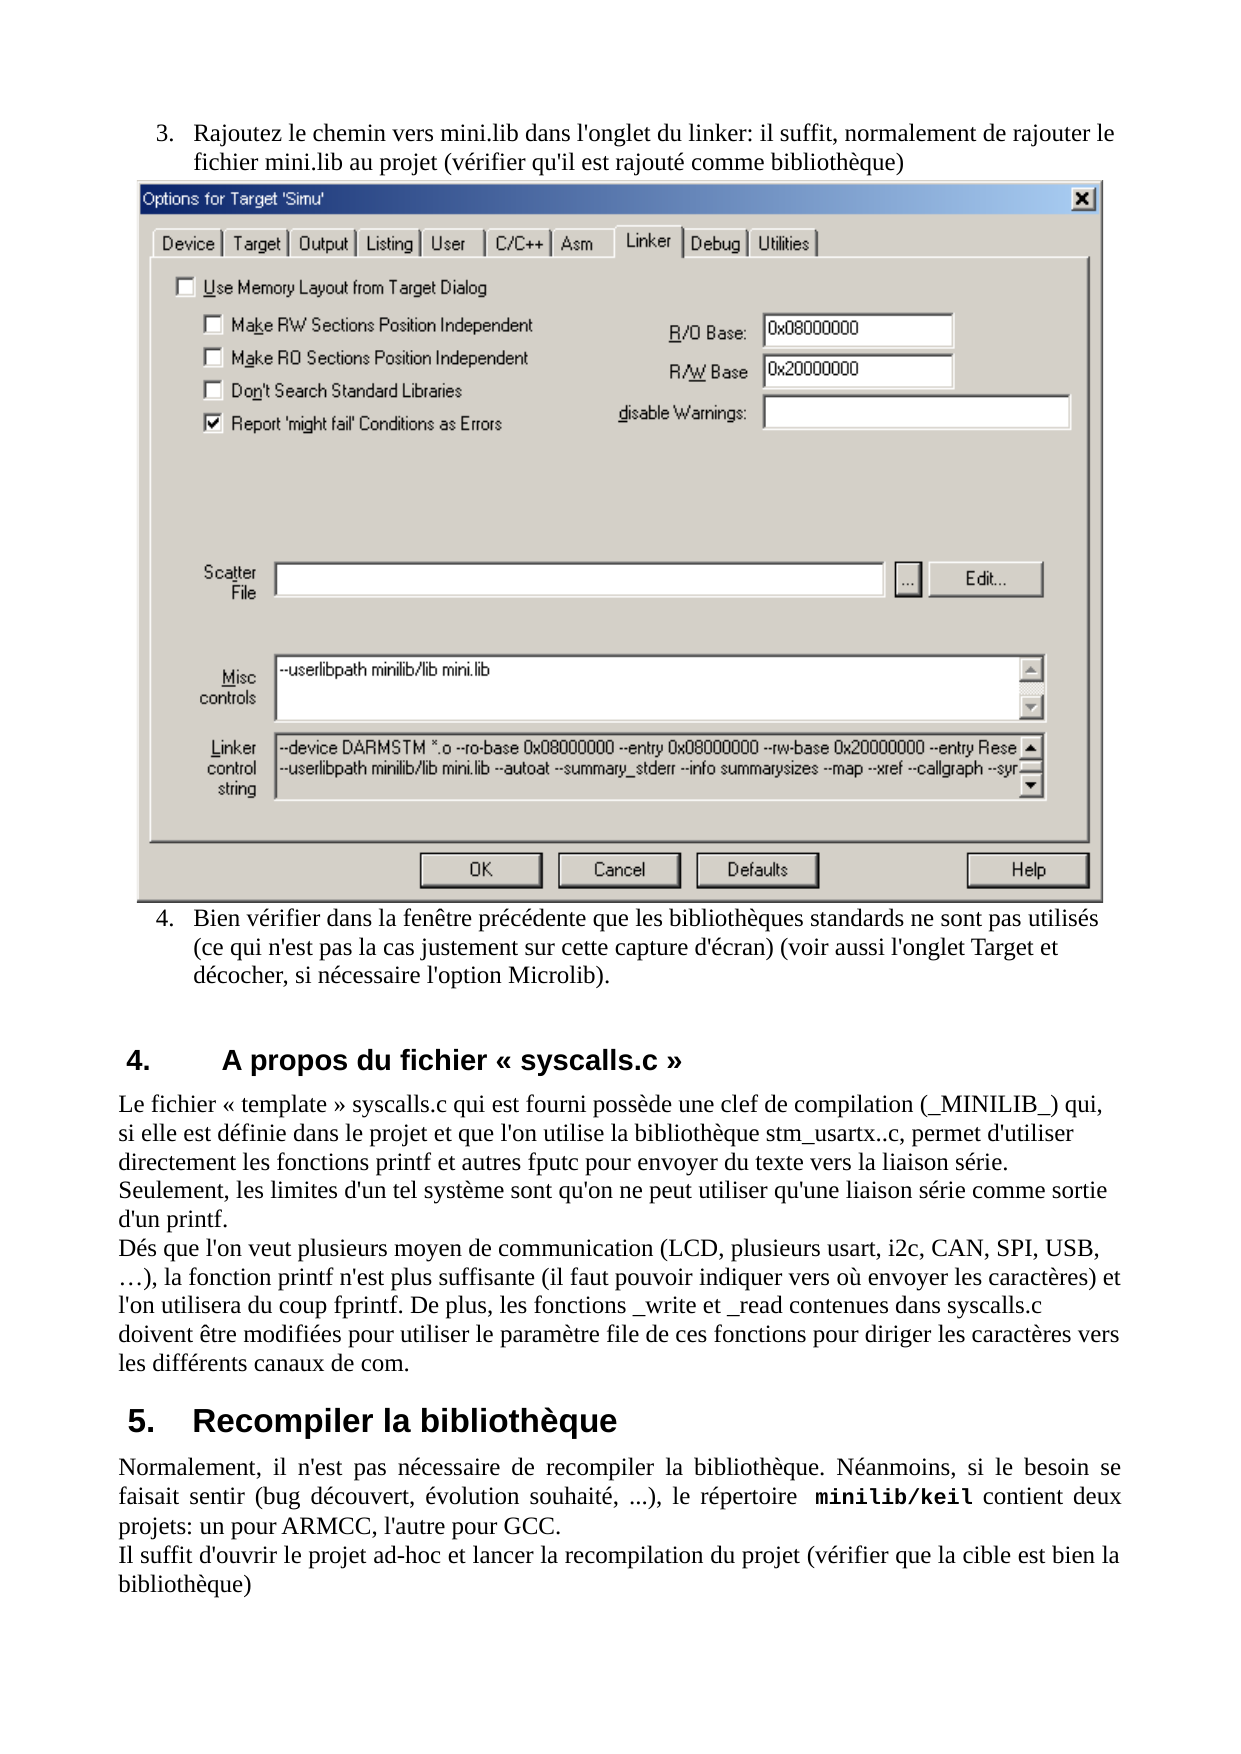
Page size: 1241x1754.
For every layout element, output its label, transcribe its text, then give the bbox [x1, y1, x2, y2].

text Seulement, les limites d'un tel système sont qu'on ne peut utiliser qu'une liaison série comme sortie d'un printf. [118, 1175, 1122, 1233]
text Le fichier « template » syscalls.c qui est fourni possède une clef de compilation (_MINILIB_) qui, si elle est définie dans le projet et que l'on utilise la bibliothèque stm_usartx..c, permet d'utiliser directement les fonctions printf et autres fputc pour envoyer du texte vers la liaison série. [118, 1089, 1122, 1175]
list Rajoutez le chemin vers mini.lib dans l'onglet du linker: il suffit, normalement de rajouter le fichier mini.lib au projet (vérifier qu'il est rajouté comme bibliothèque) [156, 118, 1122, 176]
text Dés que l'on veut plusieurs moyen de communication (LCD, plusieurs usart, i2c, CAN, SPI, USB, …), la fonction printf n'est plus suffisante (il faut pouvoir indiquer vers où envoyer les caractères) et l'on utilisera du coup fprintf. De plus, les fonctions _write et _read contenues dans syscalls.c doivent être modifiées pour utiliser le paramètre file de ces fonctions pour diriger les caractères vers les différents canaux de com. [118, 1233, 1122, 1377]
text Il suffit d'ouvrir le projet ad-hoc et lancer la recompilation du projet (vérifier que la cible est bien la bibliothèque) [118, 1540, 1122, 1597]
picture [136, 180, 1104, 903]
subtitle Recompiler la bibliothèque [118, 1402, 1122, 1440]
subtitle A propos du fichier « syscalls.c » [118, 1043, 1122, 1077]
list Bien vérifier dans la fenêtre précédente que les bibliothèques standards ne sont pas utilisés (ce qui n'est pas la cas justement sur cette capture d'écran) (voir aussi l'onglet Target et décocher, si nécessaire l'option Microlib). [156, 176, 1122, 989]
text Normalement, il n'est pas nécessaire de recompiler la bibliothèque. Néanmoins, si le besoin se faisait sentir (bug découvert, évolution souhaité, ...), le répertoire minilib/keil contient deux projets: un pour ARMCC, l'autre pour GCC. [118, 1452, 1122, 1540]
